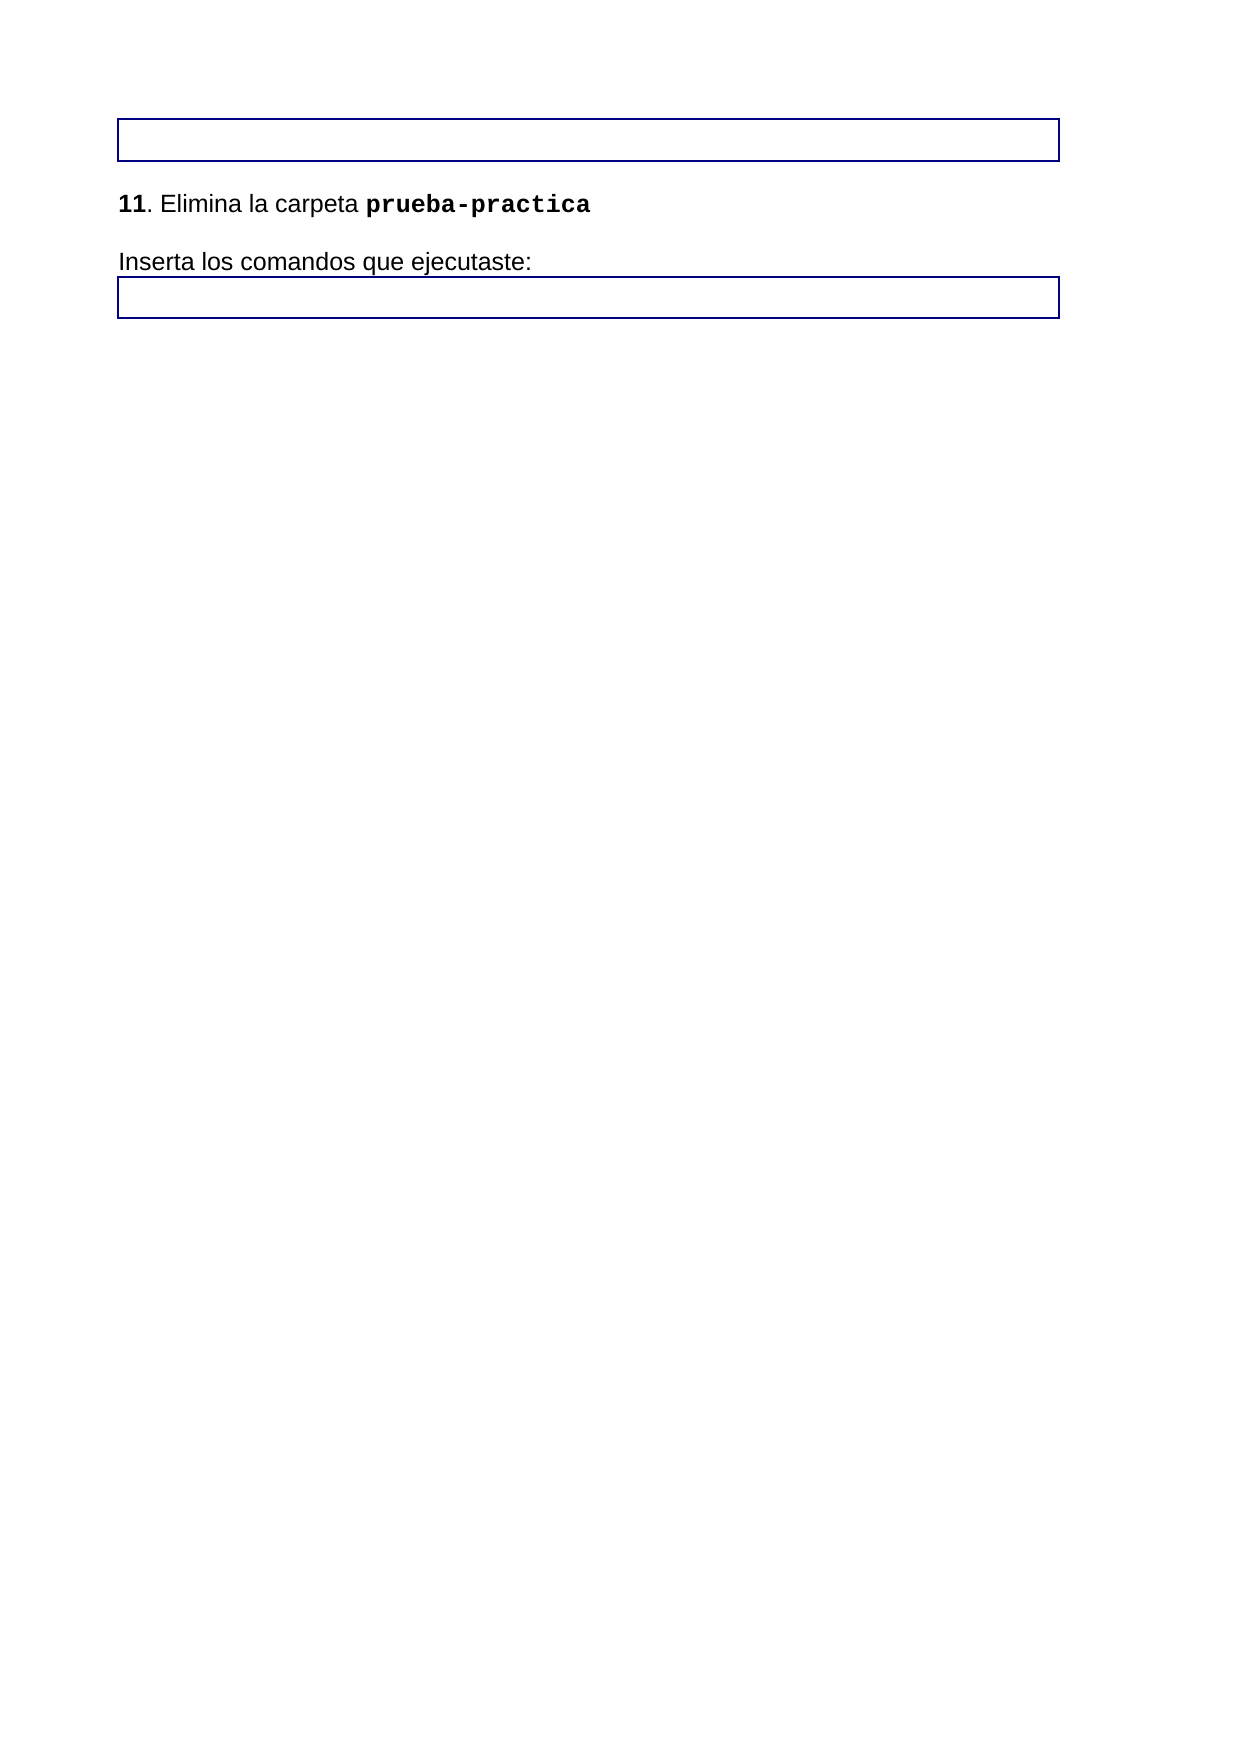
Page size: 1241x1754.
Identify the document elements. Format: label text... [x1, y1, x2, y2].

table_header [119, 120, 1058, 159]
table_header [119, 278, 1058, 317]
text 11. Elimina la carpeta prueba-practica [118, 189, 1059, 220]
text Inserta los comandos que ejecutaste: [118, 248, 1059, 276]
